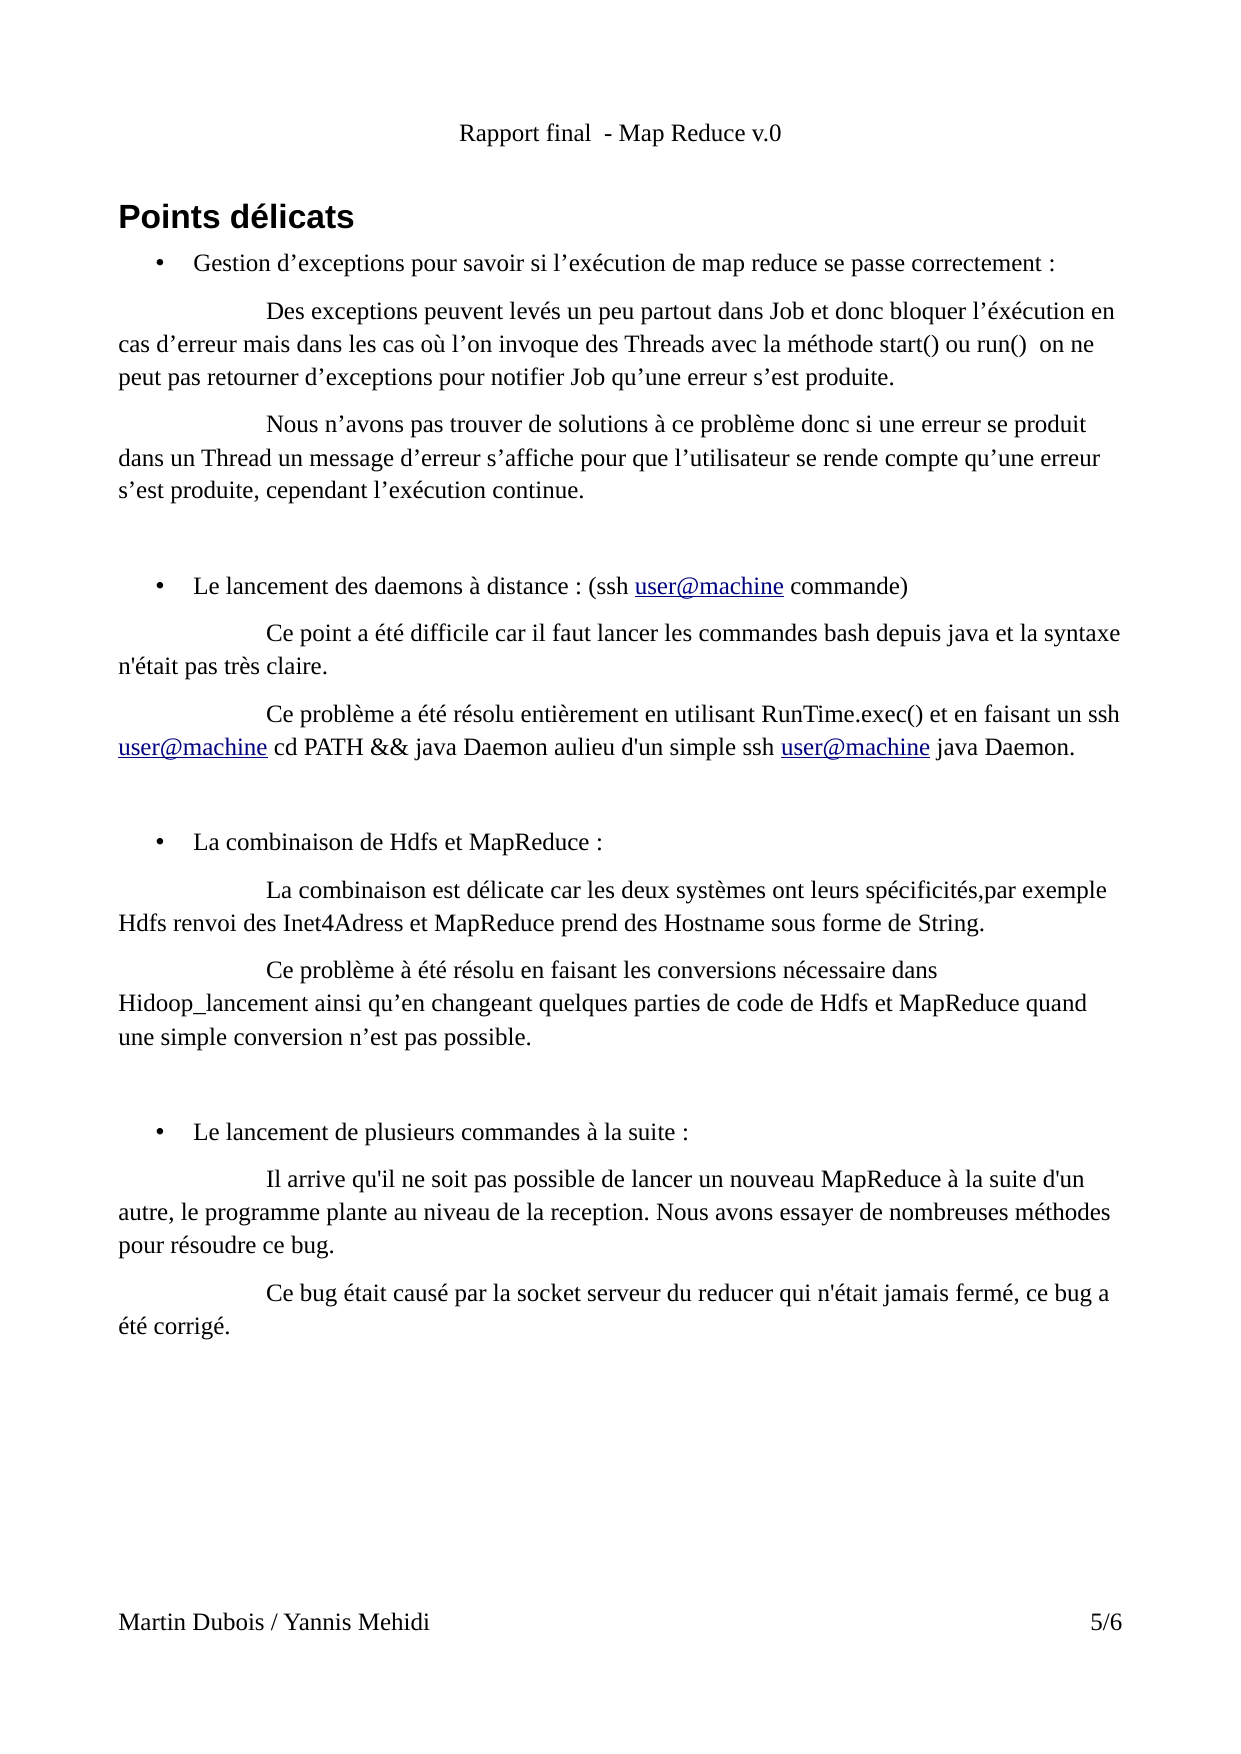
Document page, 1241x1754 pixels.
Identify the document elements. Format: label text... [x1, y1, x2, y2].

list La combinaison de Hdfs et MapReduce : [156, 827, 1122, 856]
text Ce problème à été résolu en faisant les conversions nécessaire dans Hidoop_lancement ainsi qu’en changeant quelques parties de code de Hdfs et MapReduce quand une simple conversion n’est pas possible. [118, 956, 1122, 1050]
subtitle Points délicats [118, 197, 1122, 236]
text Ce problème a été résolu entièrement en utilisant RunTime.exec() et en faisant un ssh user@machine cd PATH && java Daemon aulieu d'un simple ssh user@machine java Daemon. [118, 699, 1122, 761]
text Ce point a été difficile car il faut lancer les commandes bash depuis java et la syntaxe n'était pas très claire. [118, 618, 1122, 680]
text Nous n’avons pas trouver de solutions à ce problème donc si une erreur se produit dans un Thread un message d’erreur s’affiche pour que l’utilisateur se rende compte qu’une erreur s’est produite, cependant l’exécution continue. [118, 409, 1122, 504]
text Il arrive qu'il ne soit pas possible de lancer un nouveau MapReduce à la suite d'un autre, le programme plante au niveau de la reception. Nous avons essayer de nombreuses méthodes pour résoudre ce bug. [118, 1164, 1122, 1259]
text La combinaison est délicate car les deux systèmes ont leurs spécificités,par exemple Hdfs renvoi des Inet4Adress et MapReduce prend des Hostname sous forme de String. [118, 875, 1122, 937]
list Le lancement de plusieurs commandes à la suite : [156, 1117, 1122, 1146]
text Des exceptions peuvent levés un peu partout dans Job et donc bloquer l’éxécution en cas d’erreur mais dans les cas où l’on invoque des Threads avec la méthode start() ou run() on ne peut pas retourner d’exceptions pour notifier Job qu’une erreur s’est produite. [118, 296, 1122, 391]
list Le lancement des daemons à distance : (ssh user@machine commande) [156, 571, 1122, 599]
text Ce bug était causé par la socket serveur du reducer qui n'était jamais fermé, ce bug a été corrigé. [118, 1278, 1122, 1340]
list Gestion d’exceptions pour savoir si l’exécution de map reduce se passe correctement : [156, 248, 1122, 277]
